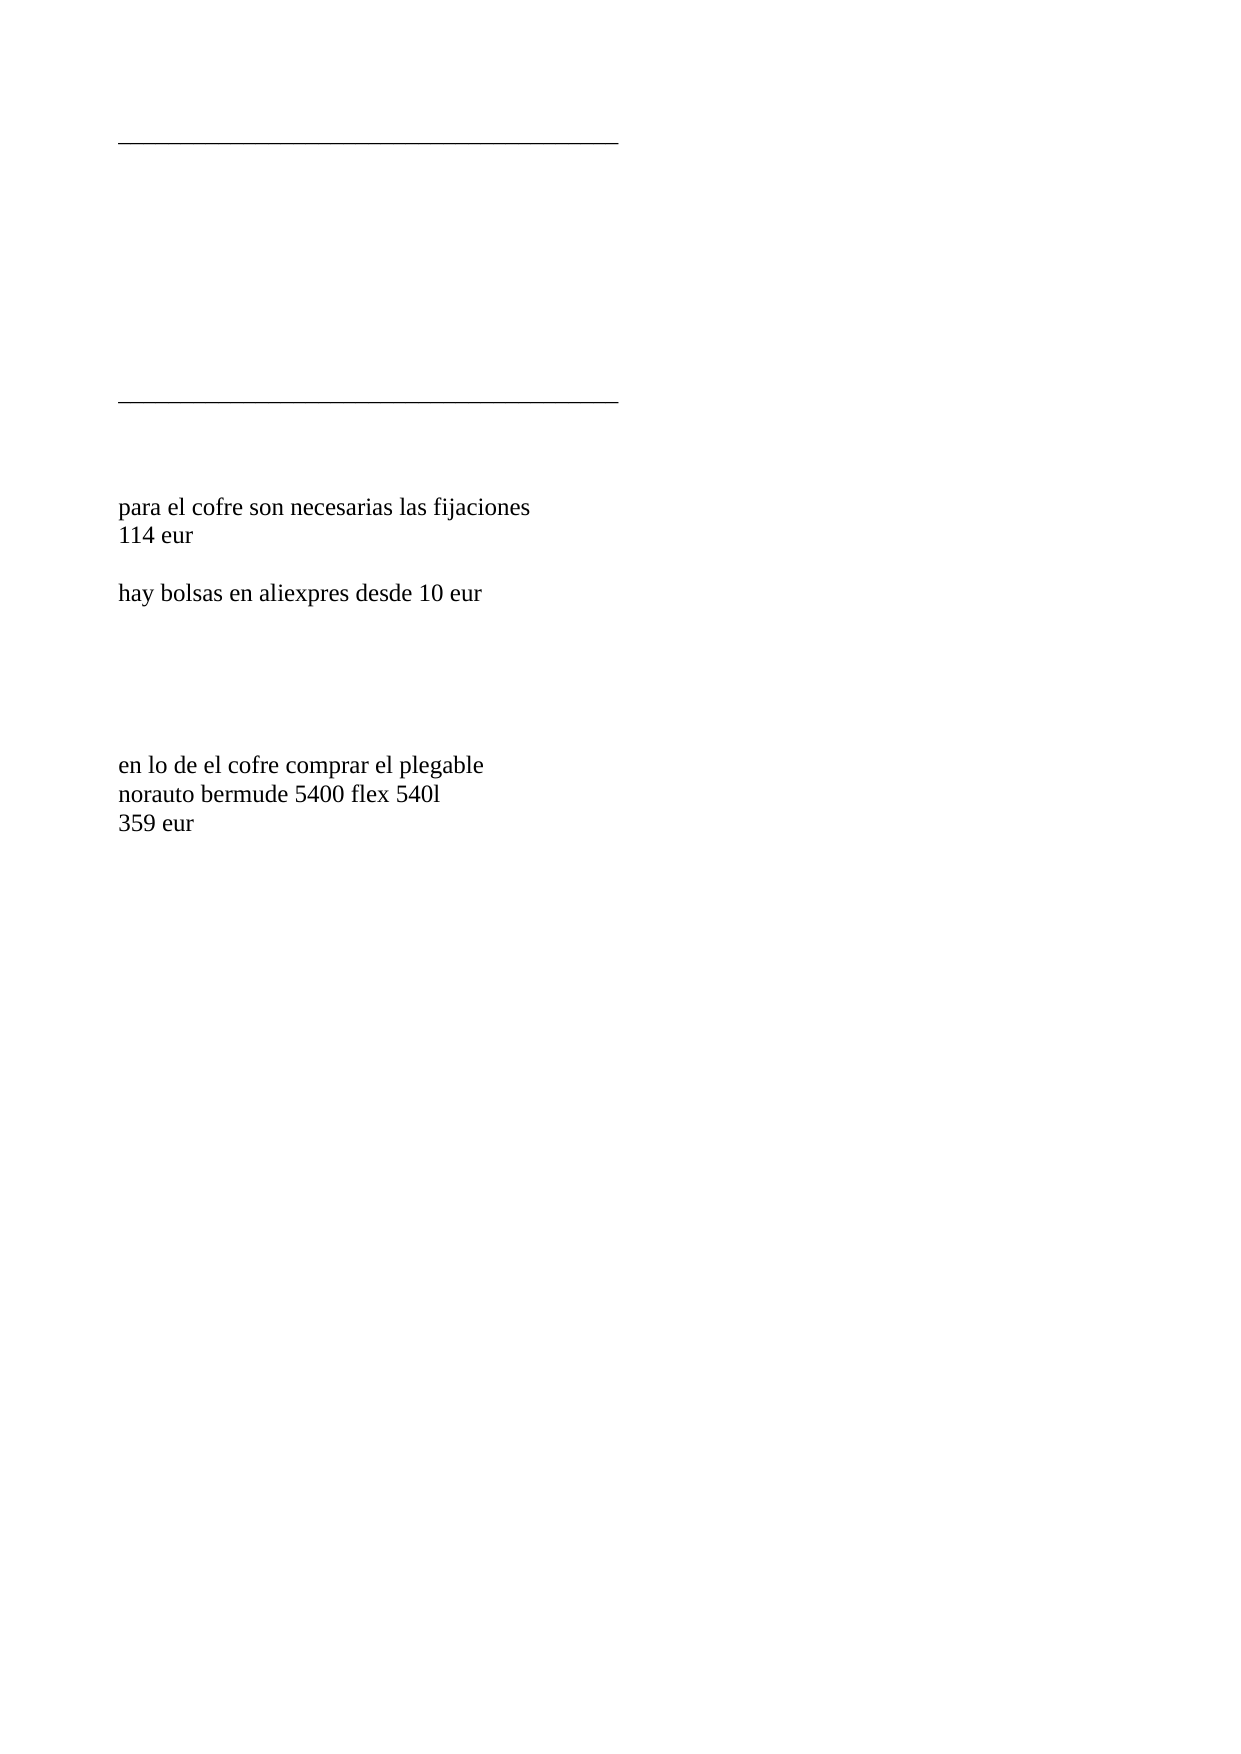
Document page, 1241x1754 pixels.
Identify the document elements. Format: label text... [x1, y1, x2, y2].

text ________________________________________ [118, 118, 1122, 147]
text 359 eur [118, 808, 1122, 837]
text para el cofre son necesarias las fijaciones [118, 492, 1122, 521]
text 114 eur [118, 521, 1122, 549]
text ________________________________________ [118, 377, 1122, 406]
text en lo de el cofre comprar el plegable [118, 751, 1122, 779]
text norauto bermude 5400 flex 540l [118, 779, 1122, 808]
text hay bolsas en aliexpres desde 10 eur [118, 578, 1122, 607]
